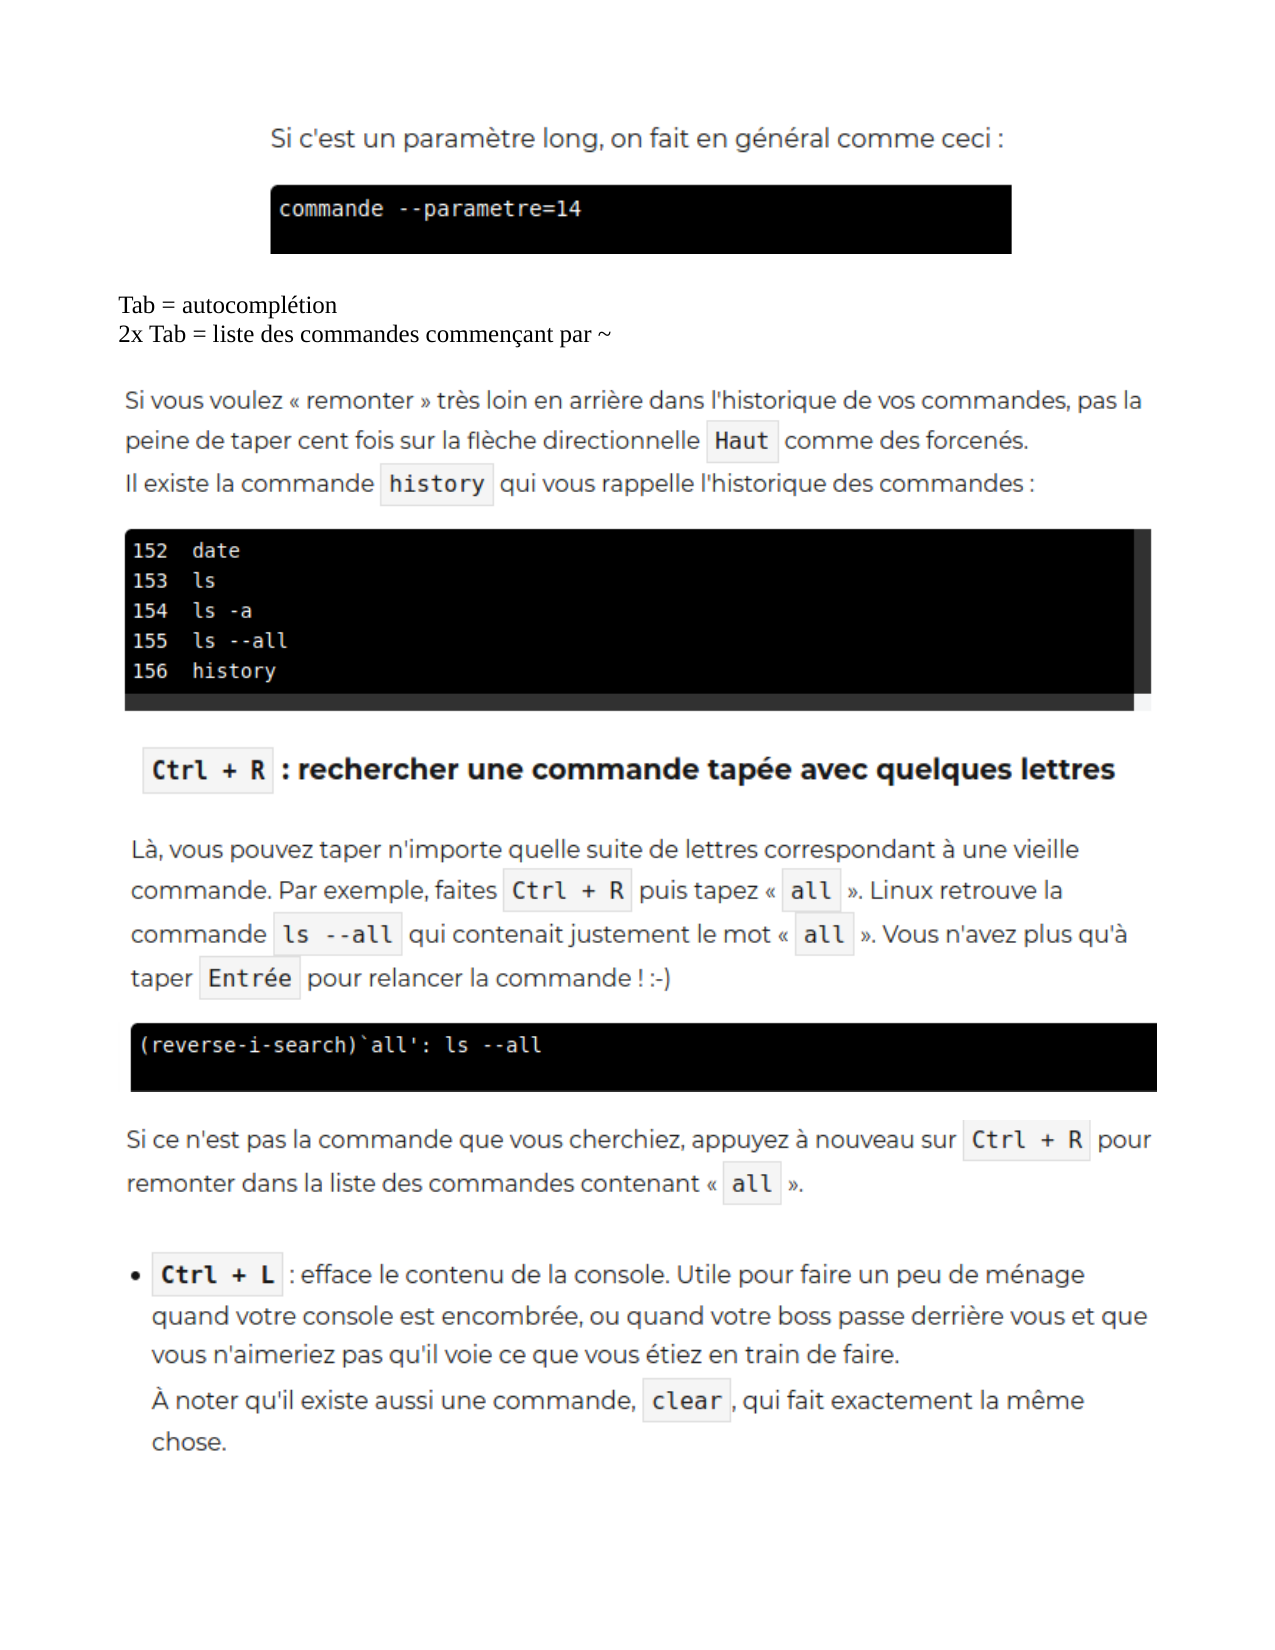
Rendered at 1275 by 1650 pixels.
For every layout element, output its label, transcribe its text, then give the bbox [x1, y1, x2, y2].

picture [118, 1239, 1157, 1470]
picture [118, 376, 1157, 714]
text Tab = autocomplétion [118, 291, 1157, 319]
picture [118, 1120, 1157, 1211]
picture [263, 118, 1012, 254]
text 2x Tab = liste des commandes commençant par ~ [118, 319, 1157, 348]
picture [138, 741, 1137, 799]
picture [118, 826, 1157, 1092]
